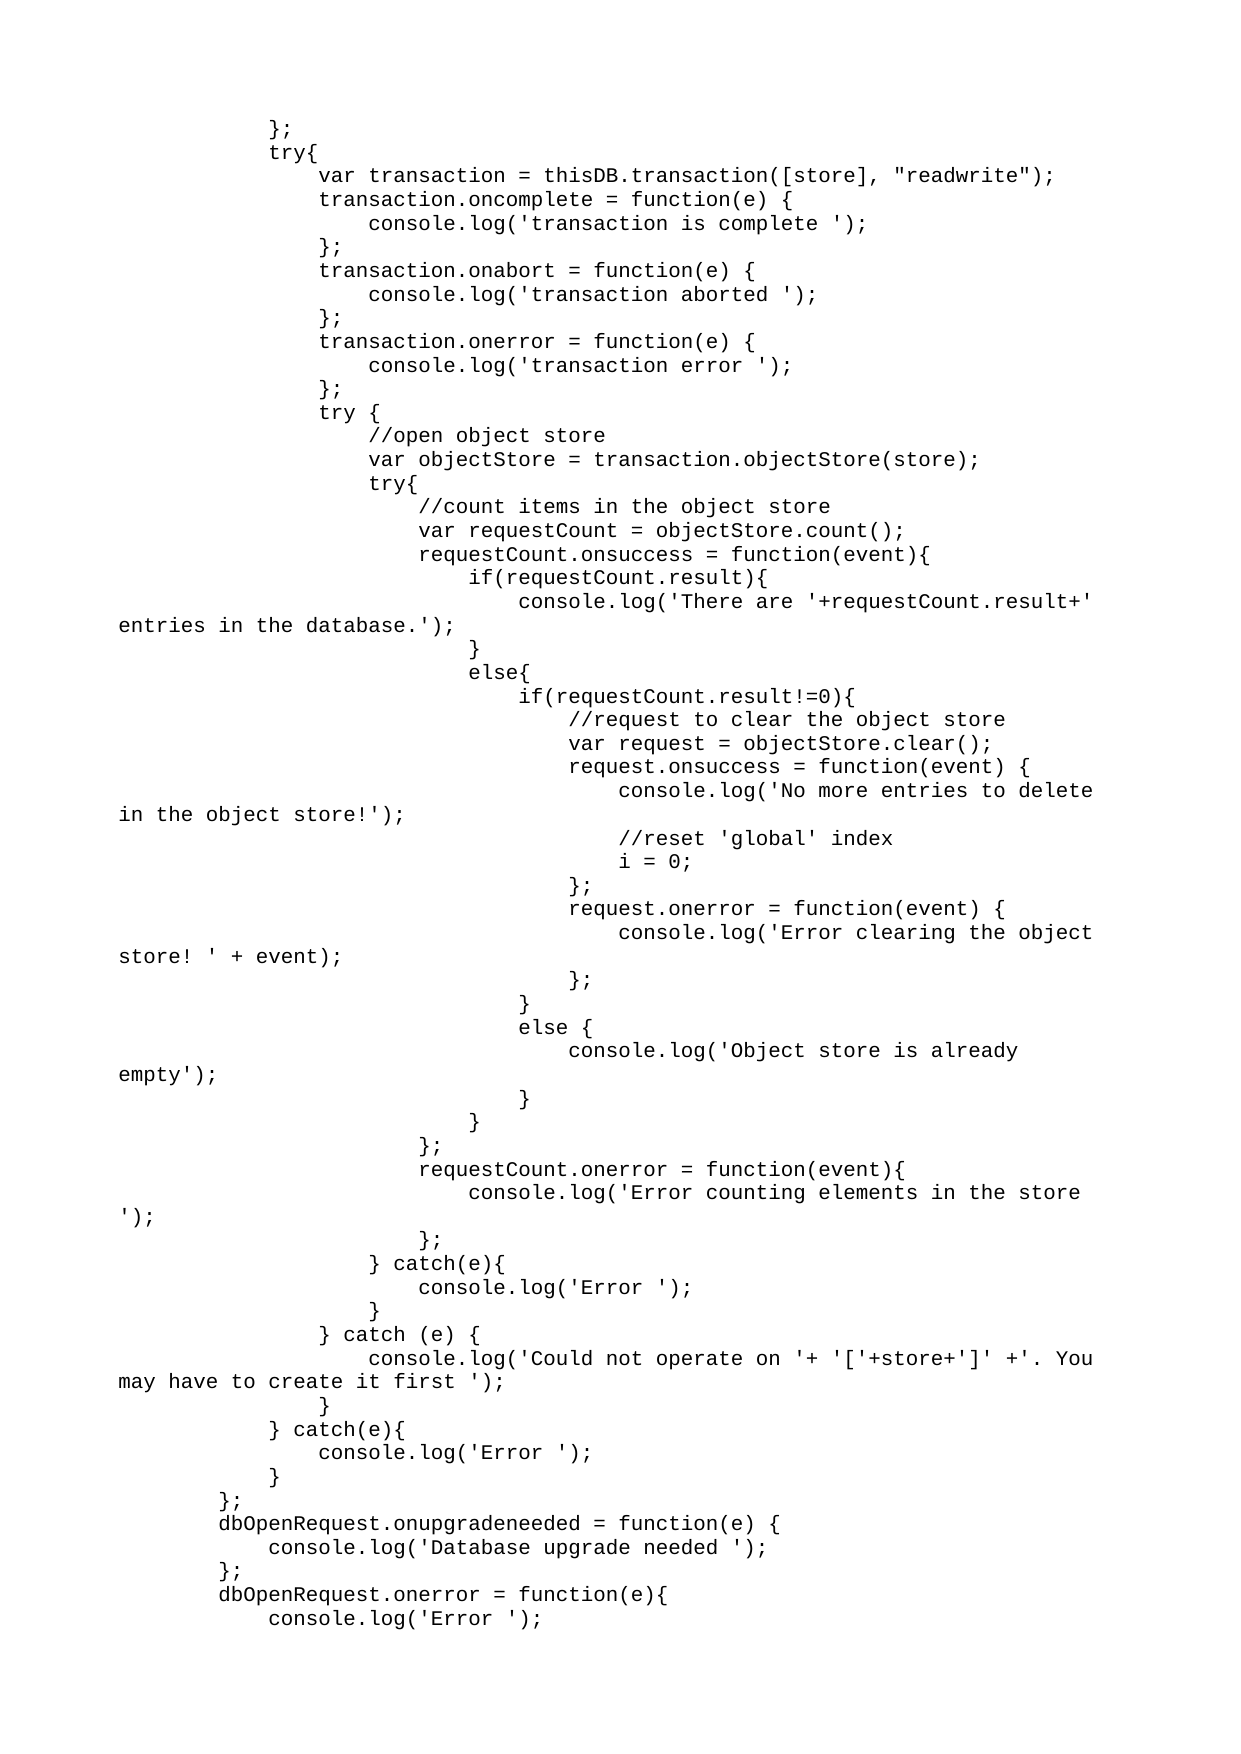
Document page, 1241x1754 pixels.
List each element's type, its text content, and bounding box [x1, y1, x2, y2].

text request.onerror = function(event) { [118, 898, 1122, 922]
text console.log('Could not operate on '+ '['+store+']' +'. You may have to create it first '); [118, 1348, 1122, 1395]
text }; [118, 307, 1122, 331]
text } [118, 1466, 1122, 1489]
text else{ [118, 662, 1122, 686]
text request.onsuccess = function(event) { [118, 757, 1122, 780]
text var objectStore = transaction.objectStore(store); [118, 449, 1122, 473]
text if(requestCount.result){ [118, 567, 1122, 591]
text }; [118, 118, 1122, 142]
text //reset 'global' index [118, 827, 1122, 851]
text } [118, 1395, 1122, 1419]
text transaction.oncomplete = function(e) { [118, 189, 1122, 213]
text console.log('transaction aborted '); [118, 284, 1122, 307]
text } [118, 1111, 1122, 1135]
text } [118, 1088, 1122, 1111]
text dbOpenRequest.onerror = function(e){ [118, 1584, 1122, 1608]
text } catch(e){ [118, 1253, 1122, 1277]
text }; [118, 1135, 1122, 1158]
text }; [118, 875, 1122, 898]
text console.log('Error clearing the object store! ' + event); [118, 922, 1122, 969]
text } [118, 993, 1122, 1017]
text var transaction = thisDB.transaction([store], "readwrite"); [118, 165, 1122, 189]
text //open object store [118, 426, 1122, 449]
text transaction.onabort = function(e) { [118, 260, 1122, 284]
text }; [118, 969, 1122, 993]
text } [118, 638, 1122, 662]
text requestCount.onerror = function(event){ [118, 1158, 1122, 1182]
text console.log('Database upgrade needed '); [118, 1537, 1122, 1561]
text //count items in the object store [118, 496, 1122, 520]
text }; [118, 1229, 1122, 1253]
text console.log('Error counting elements in the store '); [118, 1182, 1122, 1229]
text console.log('No more entries to delete in the object store!'); [118, 780, 1122, 827]
text console.log('Object store is already empty'); [118, 1040, 1122, 1088]
text if(requestCount.result!=0){ [118, 686, 1122, 709]
text transaction.onerror = function(e) { [118, 331, 1122, 354]
text try { [118, 402, 1122, 426]
text console.log('There are '+requestCount.result+' entries in the database.'); [118, 591, 1122, 638]
text }; [118, 1489, 1122, 1513]
text try{ [118, 473, 1122, 496]
text console.log('transaction error '); [118, 354, 1122, 378]
text try{ [118, 142, 1122, 165]
text } catch (e) { [118, 1324, 1122, 1348]
text }; [118, 236, 1122, 260]
text var requestCount = objectStore.count(); [118, 520, 1122, 544]
text }; [118, 378, 1122, 402]
text console.log('transaction is complete '); [118, 213, 1122, 236]
text i = 0; [118, 851, 1122, 875]
text console.log('Error '); [118, 1608, 1122, 1631]
text dbOpenRequest.onupgradeneeded = function(e) { [118, 1513, 1122, 1537]
text else { [118, 1017, 1122, 1040]
text console.log('Error '); [118, 1442, 1122, 1466]
text }; [118, 1561, 1122, 1584]
text } [118, 1300, 1122, 1324]
text var request = objectStore.clear(); [118, 733, 1122, 757]
text //request to clear the object store [118, 709, 1122, 733]
text console.log('Error '); [118, 1277, 1122, 1300]
text requestCount.onsuccess = function(event){ [118, 544, 1122, 567]
text } catch(e){ [118, 1419, 1122, 1442]
